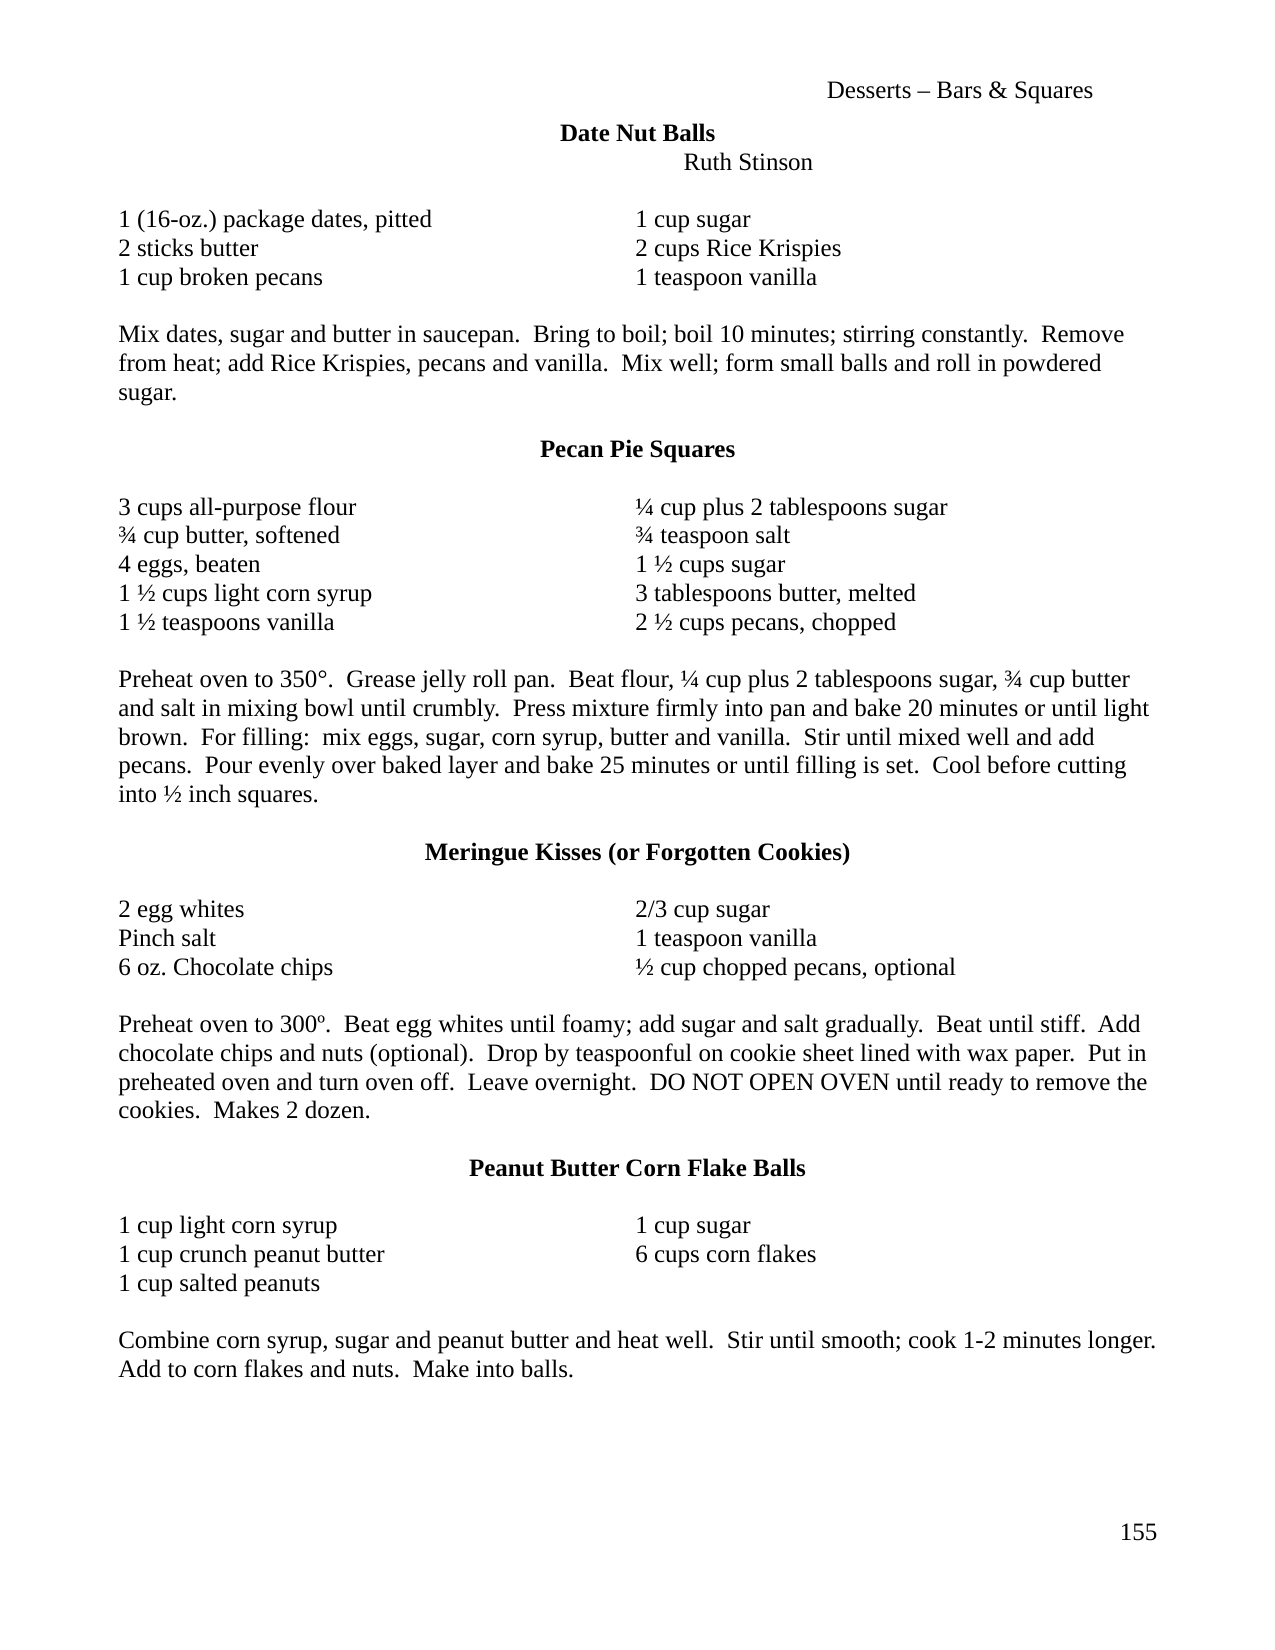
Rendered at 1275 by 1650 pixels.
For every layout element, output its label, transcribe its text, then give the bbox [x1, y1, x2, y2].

text 1 cup crunch peanut butter 6 cups corn flakes [118, 1239, 1157, 1268]
text ¾ cup butter, softened ¾ teaspoon salt [118, 521, 1157, 549]
text 1 cup broken pecans 1 teaspoon vanilla [118, 262, 1157, 291]
text 1 ½ teaspoons vanilla 2 ½ cups pecans, chopped [118, 607, 1157, 636]
text Date Nut Balls [118, 118, 1157, 147]
text Mix dates, sugar and butter in saucepan. Bring to boil; boil 10 minutes; stirring constantly. Remove from heat; add Rice Krispies, pecans and vanilla. Mix well; form small balls and roll in powdered sugar. [118, 319, 1157, 406]
text 1 cup salted peanuts [118, 1268, 1157, 1297]
text 6 oz. Chocolate chips ½ cup chopped pecans, optional [118, 952, 1157, 981]
text Pinch salt 1 teaspoon vanilla [118, 923, 1157, 952]
text Preheat oven to 350°. Grease jelly roll pan. Beat flour, ¼ cup plus 2 tablespoons sugar, ¾ cup butter and salt in mixing bowl until crumbly. Press mixture firmly into pan and bake 20 minutes or until light brown. For filling: mix eggs, sugar, corn syrup, butter and vanilla. Stir until mixed well and add pecans. Pour evenly over baked layer and bake 25 minutes or until filling is set. Cool before cutting into ½ inch squares. [118, 664, 1157, 808]
text 3 cups all-purpose flour ¼ cup plus 2 tablespoons sugar [118, 492, 1157, 521]
text 1 ½ cups light corn syrup 3 tablespoons butter, melted [118, 578, 1157, 607]
text 2 sticks butter 2 cups Rice Krispies [118, 233, 1157, 262]
text Preheat oven to 300º. Beat egg whites until foamy; add sugar and salt gradually. Beat until stiff. Add chocolate chips and nuts (optional). Drop by teaspoonful on cookie sheet lined with wax paper. Put in preheated oven and turn oven off. Leave overnight. DO NOT OPEN OVEN until ready to remove the cookies. Makes 2 dozen. [118, 1009, 1157, 1124]
text Meringue Kisses (or Forgotten Cookies) [118, 837, 1157, 866]
text Combine corn syrup, sugar and peanut butter and heat well. Stir until smooth; cook 1-2 minutes longer. Add to corn flakes and nuts. Make into balls. [118, 1326, 1157, 1383]
text 4 eggs, beaten 1 ½ cups sugar [118, 549, 1157, 578]
text Peanut Butter Corn Flake Balls [118, 1153, 1157, 1182]
text Pecan Pie Squares [118, 434, 1157, 463]
text 1 (16-oz.) package dates, pitted 1 cup sugar [118, 204, 1157, 233]
text 2 egg whites 2/3 cup sugar [118, 894, 1157, 923]
text 1 cup light corn syrup 1 cup sugar [118, 1211, 1157, 1239]
text Ruth Stinson [118, 147, 1157, 176]
